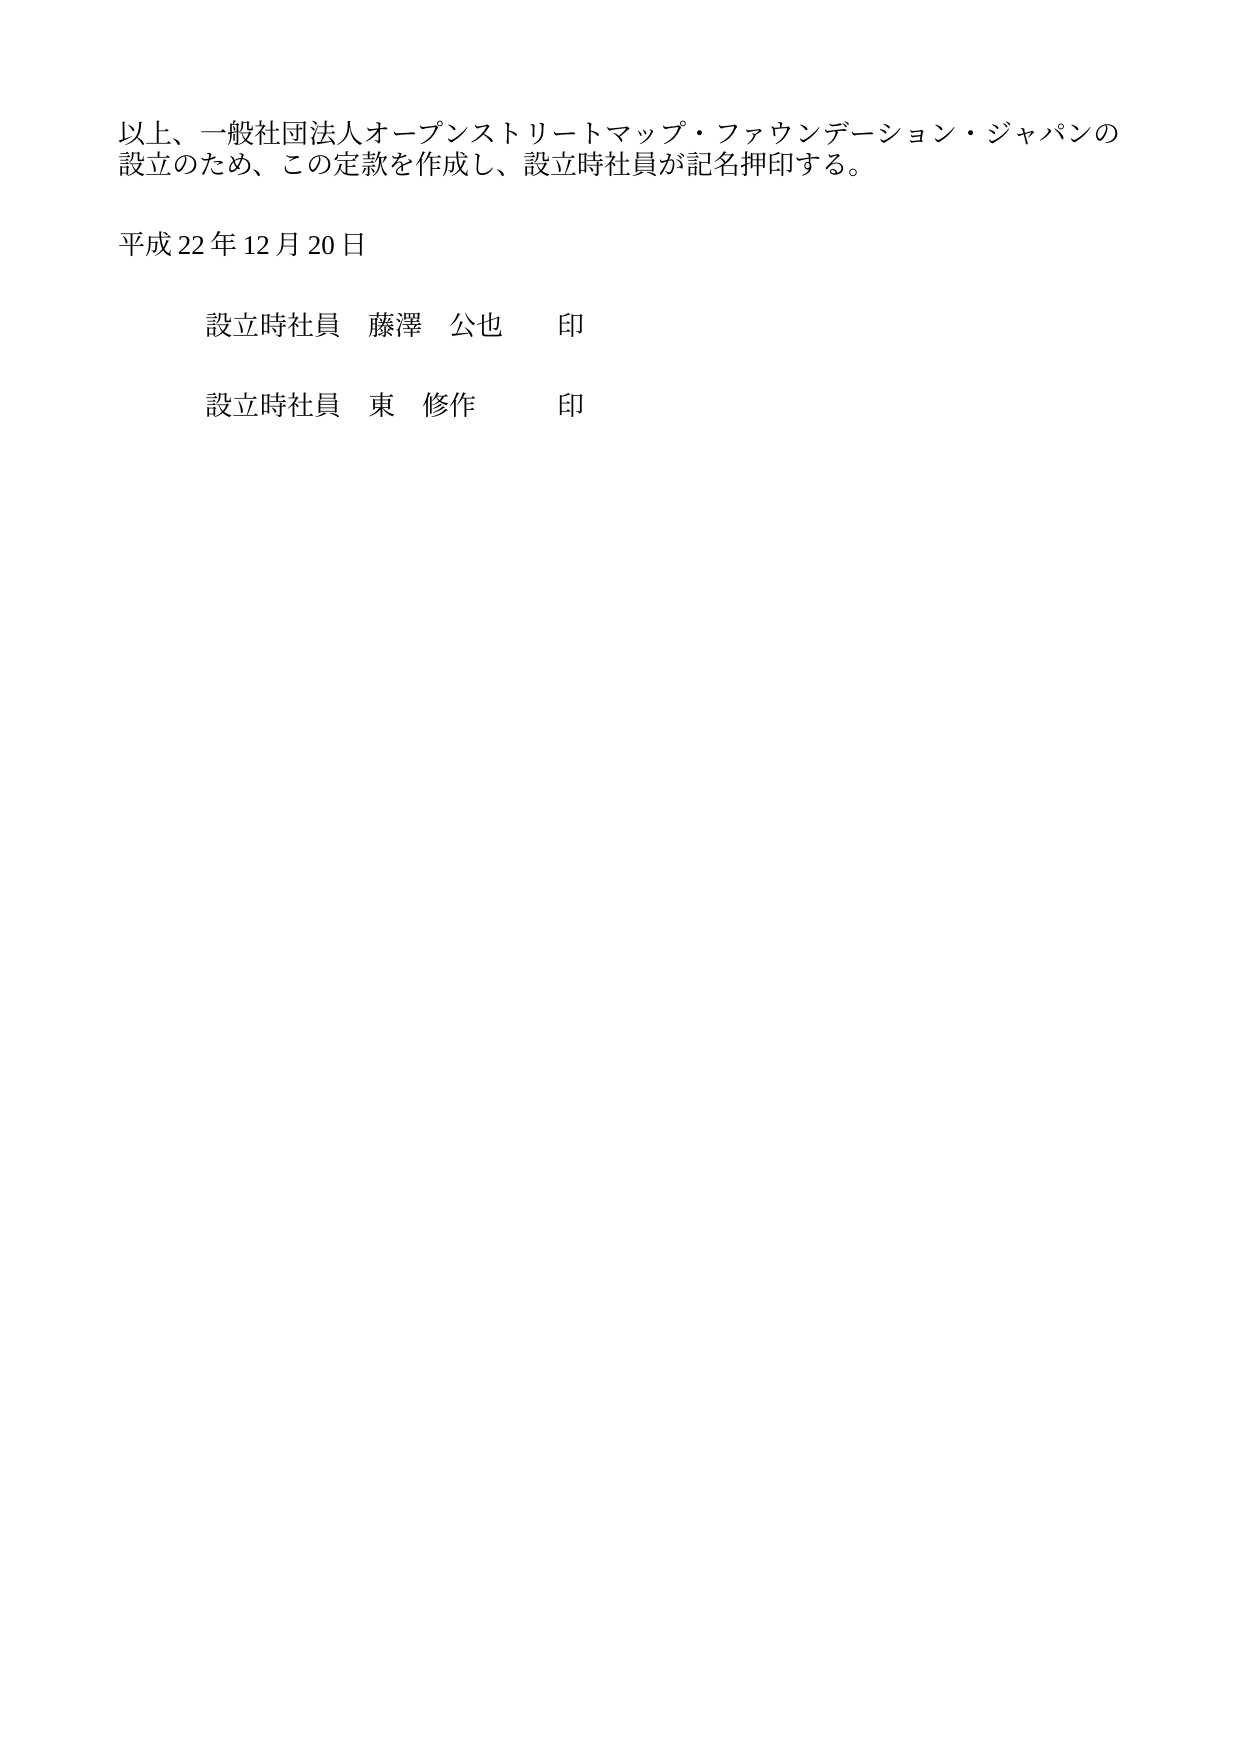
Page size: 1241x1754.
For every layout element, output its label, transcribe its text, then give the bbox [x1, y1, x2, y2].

text 設立時社員 東 修作 印 [118, 390, 1122, 421]
text 平成22年12月20日 [118, 229, 1122, 261]
text 以上、一般社団法人オープンストリートマップ・ファウンデーション・ジャパンの設立のため、この定款を作成し、設立時社員が記名押印する。 [118, 118, 1122, 180]
text 設立時社員 藤澤 公也 印 [118, 310, 1122, 341]
